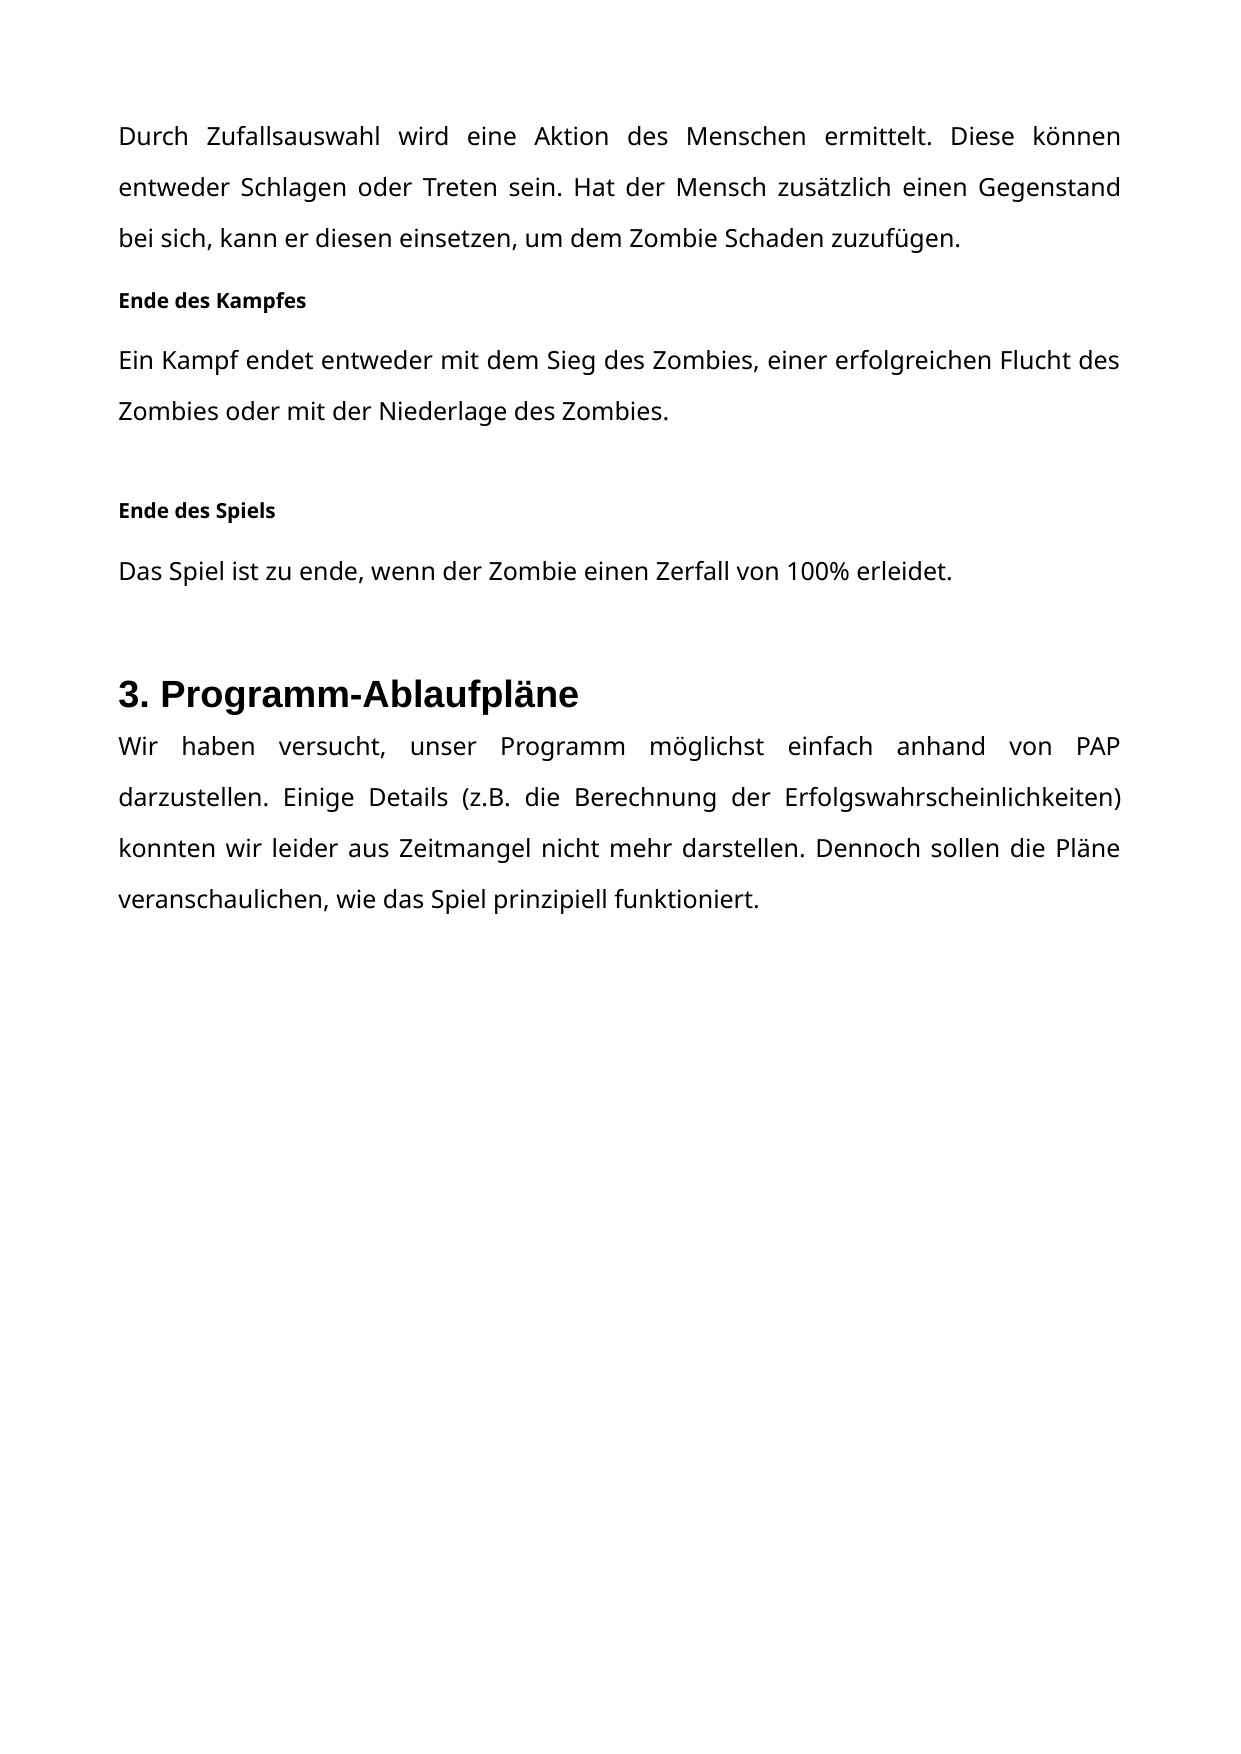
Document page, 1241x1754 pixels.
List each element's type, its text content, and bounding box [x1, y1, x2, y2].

text Durch Zufallsauswahl wird eine Aktion des Menschen ermittelt. Diese können entweder Schlagen oder Treten sein. Hat der Mensch zusätzlich einen Gegenstand bei sich, kann er diesen einsetzen, um dem Zombie Schaden zuzufügen. [118, 118, 1122, 254]
text Das Spiel ist zu ende, wenn der Zombie einen Zerfall von 100% erleidet. [118, 553, 1122, 587]
text Ende des Kampfes [118, 286, 1122, 314]
subtitle 3. Programm-Ablaufpläne [118, 672, 1122, 716]
text Wir haben versucht, unser Programm möglichst einfach anhand von PAP darzustellen. Einige Details (z.B. die Berechnung der Erfolgswahrscheinlichkeiten) konnten wir leider aus Zeitmangel nicht mehr darstellen. Dennoch sollen die Pläne veranschaulichen, wie das Spiel prinzipiell funktioniert. [118, 728, 1122, 915]
text Ende des Spiels [118, 496, 1122, 524]
text Ein Kampf endet entweder mit dem Sieg des Zombies, einer erfolgreichen Flucht des Zombies oder mit der Niederlage des Zombies. [118, 343, 1122, 428]
